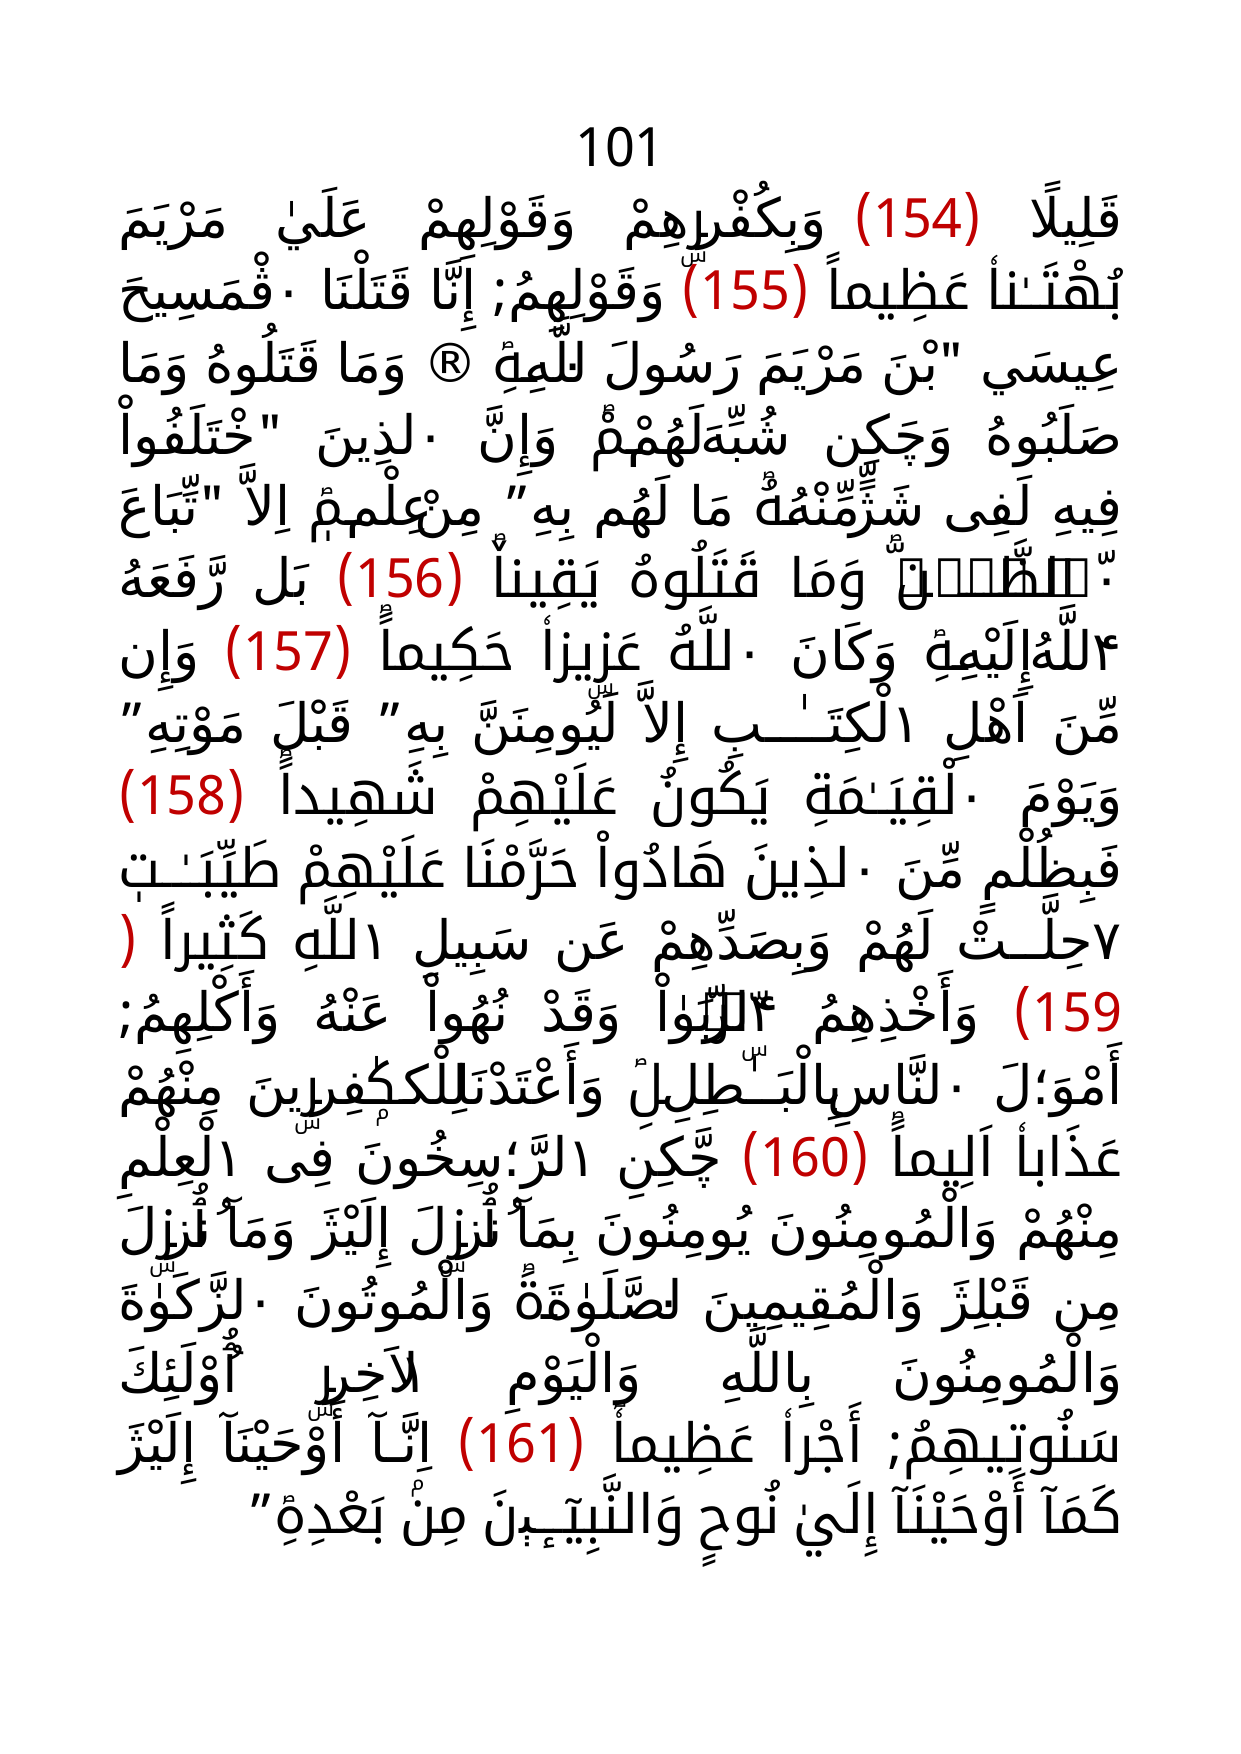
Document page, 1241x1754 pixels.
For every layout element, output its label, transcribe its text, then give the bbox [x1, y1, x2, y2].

text 101 [118, 118, 1122, 189]
text قَلِيلًا (154) وَبِكُفْرۣهِمْ وَقَوْلِهِمْ عَلَيٰ مَرْيَمَ بُهْتَــٰناٗ عَظِيماً (155) وَقَوْلِهِمُ; إِنَّا قَتَلْنَا ۰ڤْمَسِيحَ عِيسَي "بْنَ مَرْيَمَ رَسُولَ ۰للَّهِؐ ® وَمَا قَتَلُوهُ وَمَا صَلَبُوهُ وَچَكِن شُبِّهَ لَهُمْؐ وَإِنَّ ۰لذِينَ "خْتَلَفُواْ فِيهِ لَفِى شَژٍّ مِّنْهُؐ مَا لَهُم بِهِ” مِنْ عِلْمٖؐ اِلاَّ "تِّبَاعَ ۰لظَّنﱢّؐ وَمَا قَتَلُوهُ يَقِيناٚؐ (156) بَل رَّفَعَهُ ۴للَّهُ إِلَيْهِؐ وَكَانَ ۰للَّهُ عَزۣيزاٗ حَكِيماًؐ (157) وَإِن مِّنَ اَهْلِ ۱لْكِتَــٰــبِ إِلاَّ لَيُومِنَنَّ بِهِ” قَبْلَ مَوْتِهِ” وَيَوْمَ ۰لْقِيَــٰمَةِ يَكُونُ عَلَيْهِمْ شَهِيداًؐ (158) فَبِظُلْمٍ مِّنَ ۰لذِينَ هَادُواْ حَرَّمْنَا عَلَيْهِمْ طَيِّبَــٰــتٖ ۷حِلَّــتْ لَهُمْ وَبِصَدِّهِمْ عَن سَبِيلِ ۱للَّهِ كَثِيراً (159) وَأَخْذِهِمُ ۴لرّۣبَوٰاْ وَقَدْ نُهُواْ عَنْهُ وَأَكْلِهِمُ; أَمْوَ؛لَ ۰لنَّاسِ بِالْبَــٰطِلِؐ وَأَعْتَدْنَا لِلْكۭـٰفِرۣينَ مِنْهُمْ عَذَاباٗ اَلِيماًؐ (160) چَّكِنِ ۱لرَّ؛سِخُونَ فِى ۱لْعِلْمِ مِنْهُمْ وَالْمُومِنُونَ يُومِنُونَ بِمَآ ٱُنزۣلَ إِلَيْژَ وَمَآ ٱُنزۣلَ مِن قَبْلِژَ وَالْمُقِيمِينَ ۰لصَّلَوٰةَؐ وَالْمُوتُونَ ۰لزَّكَوٰةَ وَالْمُومِنُونَ بِاللَّهِ وَالْيَوْمِ ۱لاَخِرۣ ٱُوْلَئِكَ سَنُوتِيهِمُ; أَجْراٗ عَظِيماٗؐ (161) اِنَّـآ أَوْحَيْنَآ إِلَيْژَ كَمَآ أَوْحَيْنَآ إِلَيٰ نُوحٍ وَالنَّبِيٓــٕـﯧنَ مِنۢ بَعْدِهِؐ” [118, 189, 1122, 1555]
